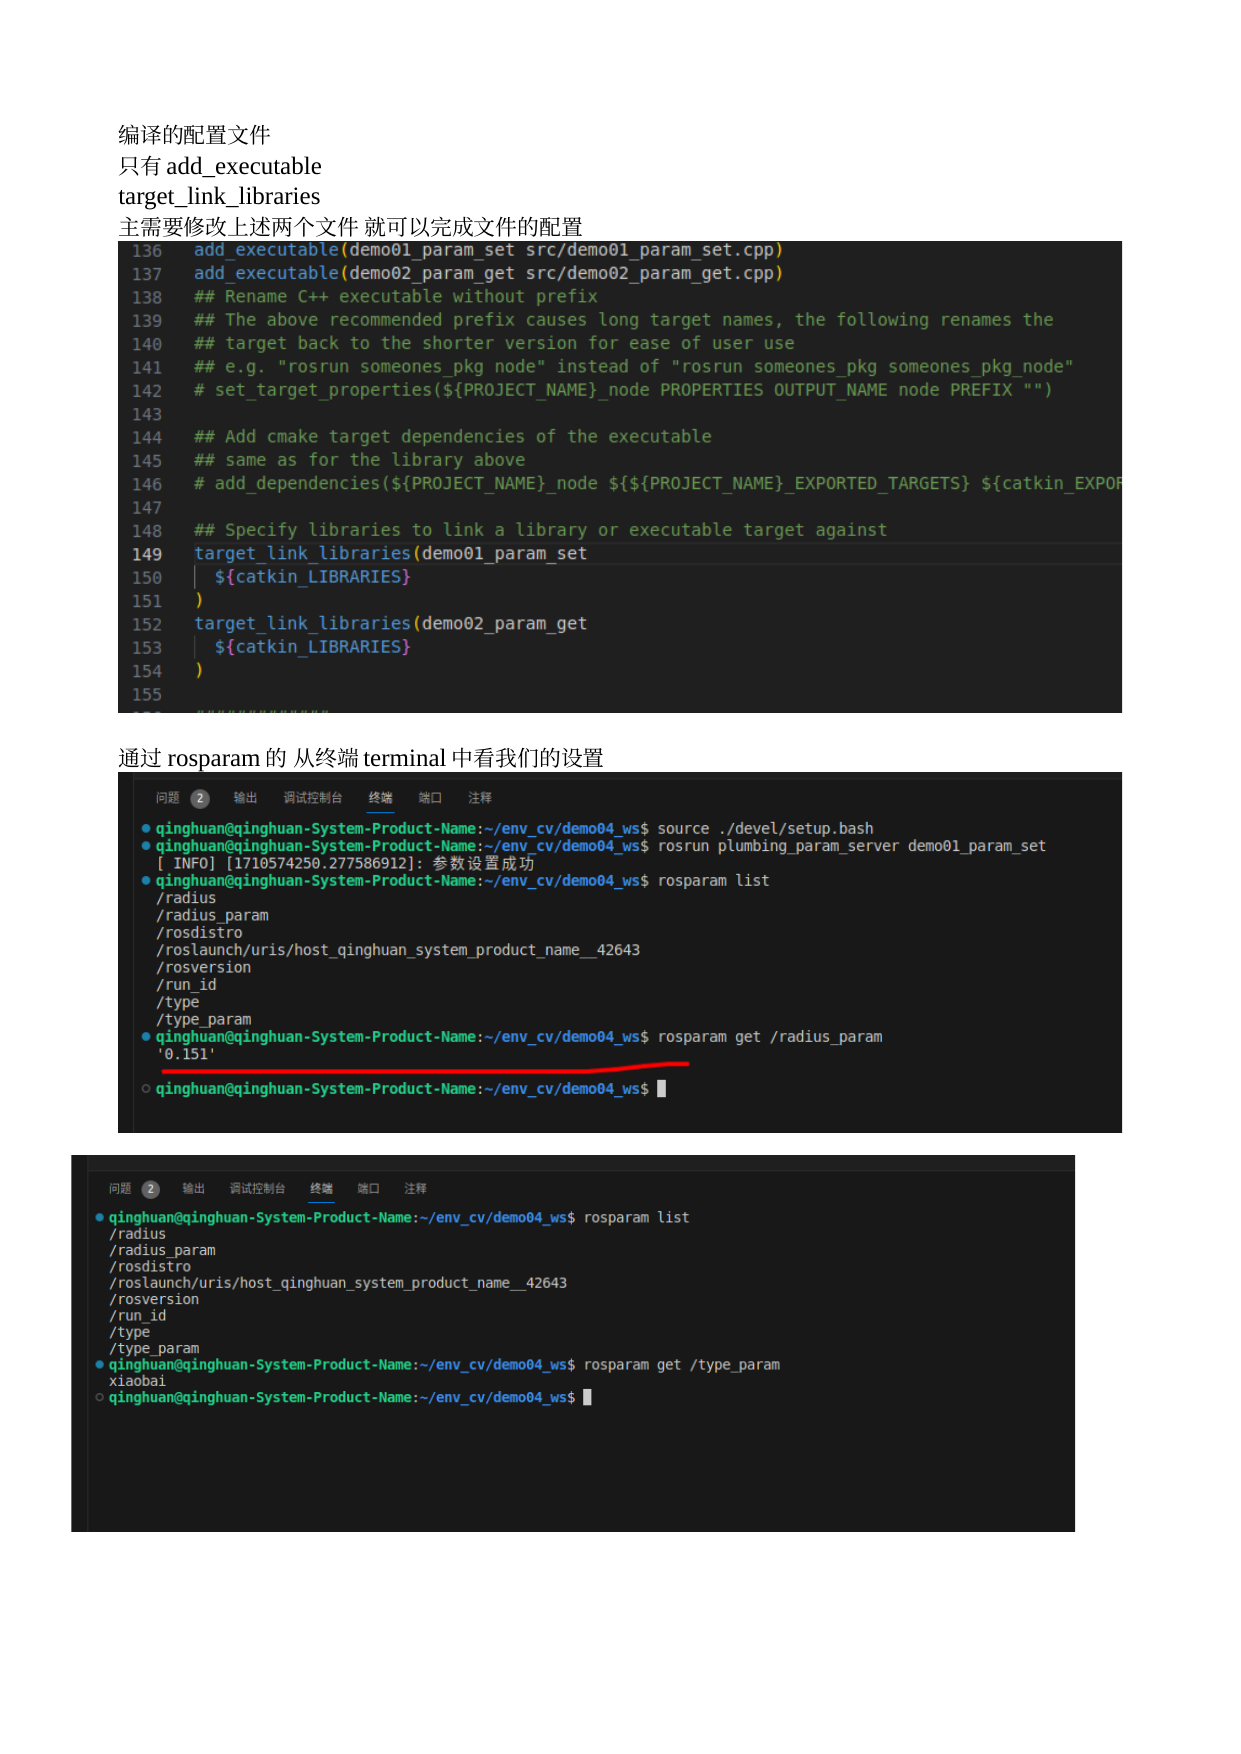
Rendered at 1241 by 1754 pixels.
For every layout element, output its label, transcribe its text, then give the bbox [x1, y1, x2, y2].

picture [71, 1155, 1076, 1532]
picture [118, 241, 1123, 713]
text 只有add_executable [118, 149, 1122, 181]
text target_link_libraries [118, 181, 1122, 210]
text 通过 rosparam的 从终端terminal中看我们的设置 [118, 741, 1122, 772]
text 主需要修改上述两个文件 就可以完成文件的配置 [118, 210, 1122, 241]
picture [118, 772, 1123, 1133]
text 编译的配置文件 [118, 118, 1122, 149]
